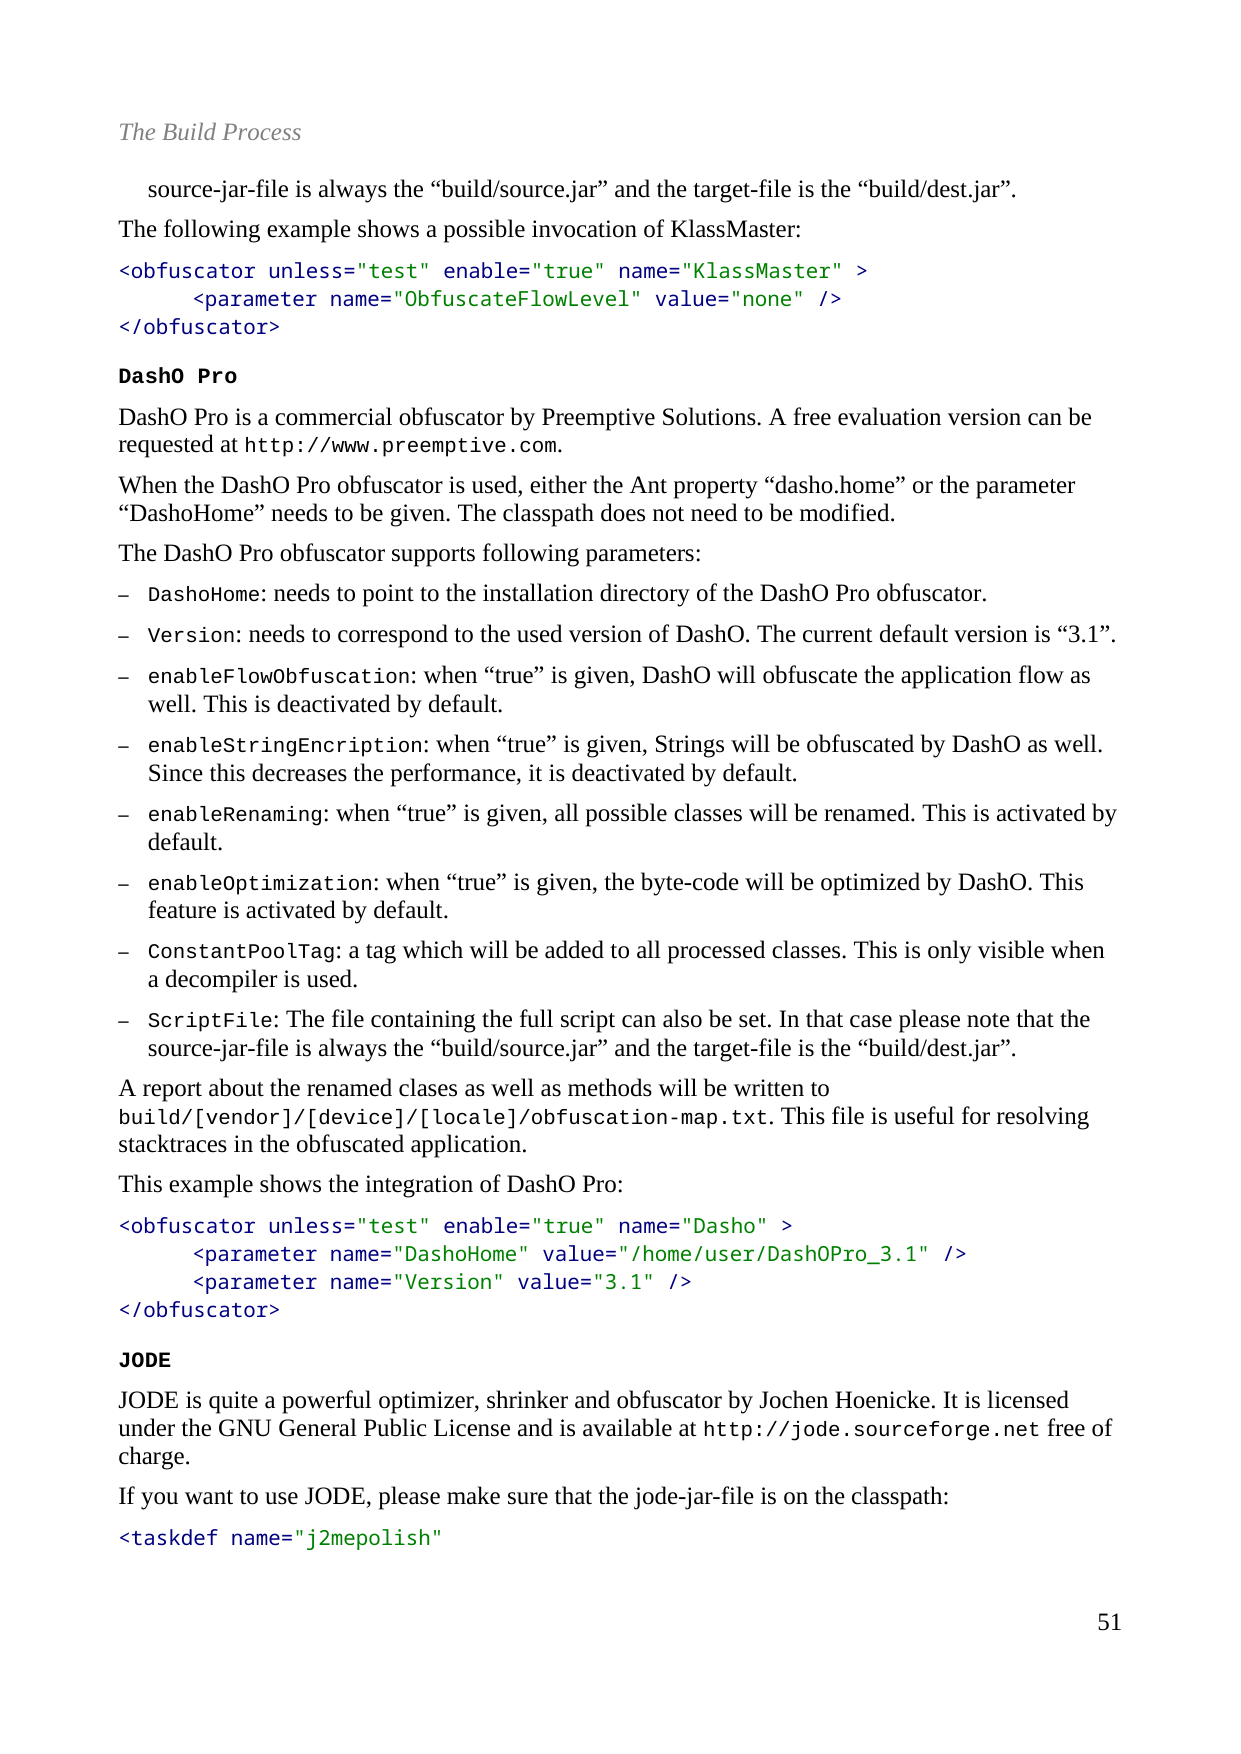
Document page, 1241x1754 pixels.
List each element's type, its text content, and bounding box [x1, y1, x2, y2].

text <obfuscator unless="test" enable="true" name="KlassMaster" > [118, 256, 1122, 284]
list enableStringEncription: when “true” is given, Strings will be obfuscated by DashO as well. Since this decreases the performance, it is deactivated by default. [118, 730, 1122, 787]
text <parameter name="DashoHome" value="/home/user/DashOPro_3.1" /> [118, 1239, 1122, 1267]
text When the DashO Pro obfuscator is used, either the Ant property “dasho.home” or the parameter “DashoHome” needs to be given. The classpath does not need to be modified. [118, 471, 1122, 527]
text DashO Pro is a commercial obfuscator by Preemptive Solutions. A free evaluation version can be requested at http://www.preemptive.com. [118, 403, 1122, 459]
list enableOptimization: when “true” is given, the byte-code will be optimized by DashO. This feature is activated by default. [118, 868, 1122, 924]
text <parameter name="Version" value="3.1" /> [118, 1267, 1122, 1296]
text The DashO Pro obfuscator supports following parameters: [118, 539, 1122, 567]
text </obfuscator> [118, 1296, 1122, 1324]
text JODE is quite a powerful optimizer, shrinker and obfuscator by Jochen Hoenicke. It is licensed under the GNU General Public License and is available at http://jode.sourceforge.net free of charge. [118, 1386, 1122, 1470]
list Version: needs to correspond to the used version of DashO. The current default version is “3.1”. [118, 621, 1122, 649]
text The following example shows a possible invocation of KlassMaster: [118, 216, 1122, 243]
text <parameter name="ObfuscateFlowLevel" value="none" /> [118, 284, 1122, 312]
subtitle JODE [118, 1349, 1122, 1373]
list DashoHome: needs to point to the installation directory of the DashO Pro obfuscator. [118, 579, 1122, 608]
text </obfuscator> [118, 312, 1122, 340]
list ScriptFile: The file containing the full script can also be set. In that case please note that the source-jar-file is always the “build/source.jar” and the target-file is the “build/dest.jar”. [118, 1005, 1122, 1062]
text This example shows the integration of DashO Pro: [118, 1171, 1122, 1198]
text A report about the renamed clases as well as methods will be written to build/[vendor]/[device]/[locale]/obfuscation-map.txt. This file is useful for resolving stacktraces in the obfuscated application. [118, 1074, 1122, 1158]
list enableRenaming: when “true” is given, all possible classes will be renamed. This is activated by default. [118, 799, 1122, 855]
text <obfuscator unless="test" enable="true" name="Dasho" > [118, 1211, 1122, 1239]
list enableFlowObfuscation: when “true” is given, DashO will obfuscate the application flow as well. This is deactivated by default. [118, 662, 1122, 718]
list ConstantPoolTag: a tag which will be added to all processed classes. This is only visible when a decompiler is used. [118, 937, 1122, 993]
list source-jar-file is always the “build/source.jar” and the target-file is the “build/dest.jar”. [118, 175, 1122, 203]
text If you want to use JODE, please make sure that the jode-jar-file is on the classpath: [118, 1482, 1122, 1510]
text <taskdef name="j2mepolish" [118, 1523, 1122, 1551]
subtitle DashO Pro [118, 365, 1122, 390]
